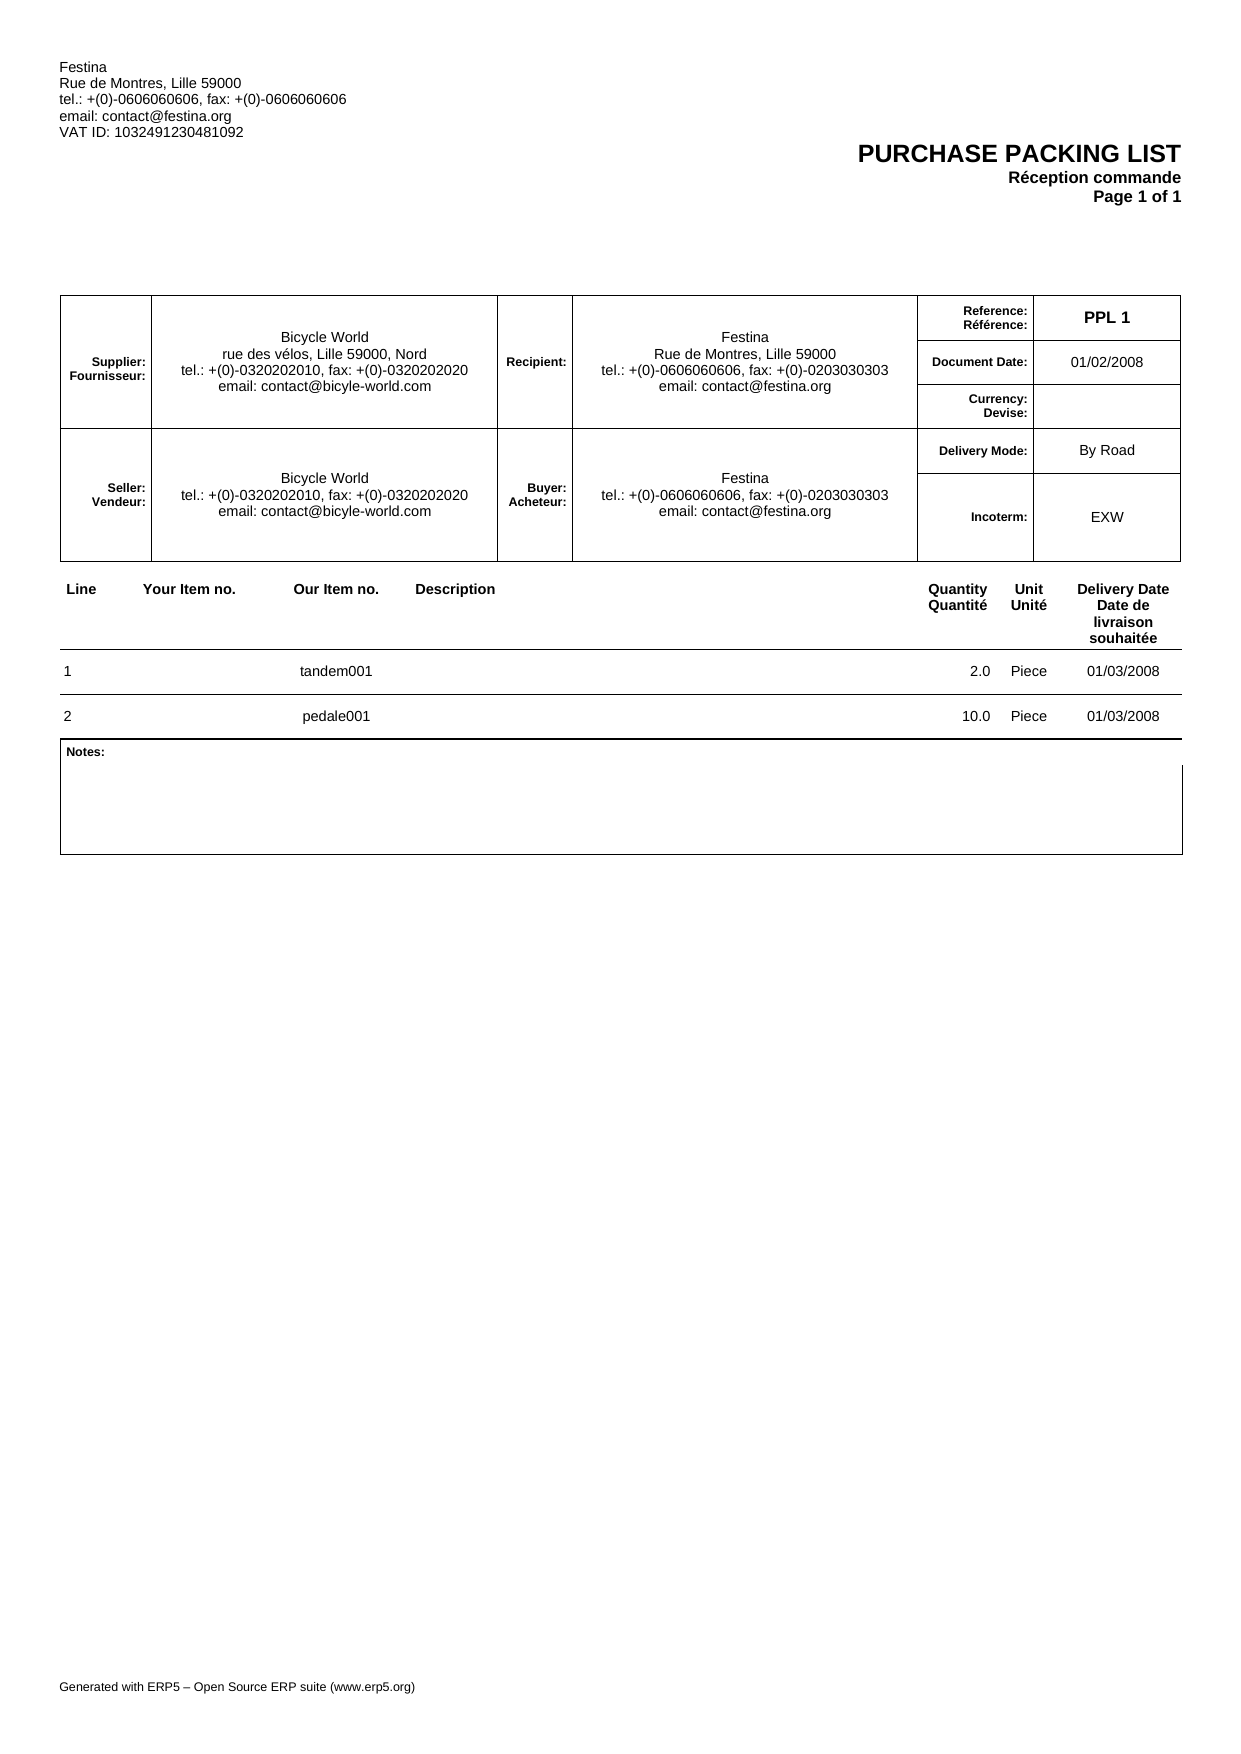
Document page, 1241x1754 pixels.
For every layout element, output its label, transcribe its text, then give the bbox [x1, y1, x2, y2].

table_header [60, 295, 1182, 578]
table_cell 01/03/2008 [1064, 695, 1182, 738]
table_cell Piece [993, 695, 1064, 738]
table_cell Piece [993, 650, 1064, 693]
table_cell Your Item no. [115, 578, 263, 649]
table_cell [61, 765, 1182, 854]
table_cell [115, 695, 263, 738]
table_cell Delivery Date Date de livraison souhaitée [1064, 578, 1182, 649]
table_cell [409, 695, 900, 738]
table_cell Buyer: Acheteur: [498, 429, 572, 561]
table_cell Description [409, 578, 900, 649]
table_header Recipient: [498, 296, 572, 428]
table_header Reference: Référence: [918, 296, 1033, 339]
table_cell 2 [60, 695, 115, 738]
table_cell EXW [1034, 474, 1180, 561]
table_cell 10.0 [900, 695, 993, 738]
table_cell [115, 650, 263, 693]
table_cell [60, 855, 1182, 871]
table_cell Our Item no. [263, 578, 409, 649]
table_cell Unit Unité [993, 578, 1064, 649]
table_cell Quantity Quantité [900, 578, 993, 649]
table_header Delivery Mode: [918, 429, 1033, 472]
table_cell Document Date: [918, 341, 1033, 384]
table_cell Incoterm: [918, 474, 1033, 561]
table_cell [409, 650, 900, 693]
table_header PPL 1 [1034, 296, 1180, 339]
table_cell pedale001 [263, 695, 409, 738]
table_header Bicycle World rue des vélos, Lille 59000, Nord tel.: +(0)-0320202010, fax: +(0)-0320202020 email: contact@bicyle-world.com [152, 296, 497, 428]
table_cell tandem001 [263, 650, 409, 693]
table_cell 01/02/2008 [1034, 341, 1180, 384]
table_header Supplier: Fournisseur: [61, 296, 151, 428]
table_cell [1034, 385, 1180, 428]
table_header Notes: [61, 740, 1182, 765]
table_header By Road [1034, 429, 1180, 472]
table_cell 1 [60, 650, 115, 693]
table_cell Seller: Vendeur: [61, 429, 151, 561]
table_cell 01/03/2008 [1064, 650, 1182, 693]
table_cell Bicycle World tel.: +(0)-0320202010, fax: +(0)-0320202020 email: contact@bicyle-world.com [152, 429, 497, 561]
table_cell Line [60, 578, 115, 649]
table_header Festina Rue de Montres, Lille 59000 tel.: +(0)-0606060606, fax: +(0)-0203030303 email: contact@festina.org [573, 296, 917, 428]
table_cell 2.0 [900, 650, 993, 693]
table_cell Festina tel.: +(0)-0606060606, fax: +(0)-0203030303 email: contact@festina.org [573, 429, 917, 561]
table_cell Currency: Devise: [918, 385, 1033, 428]
